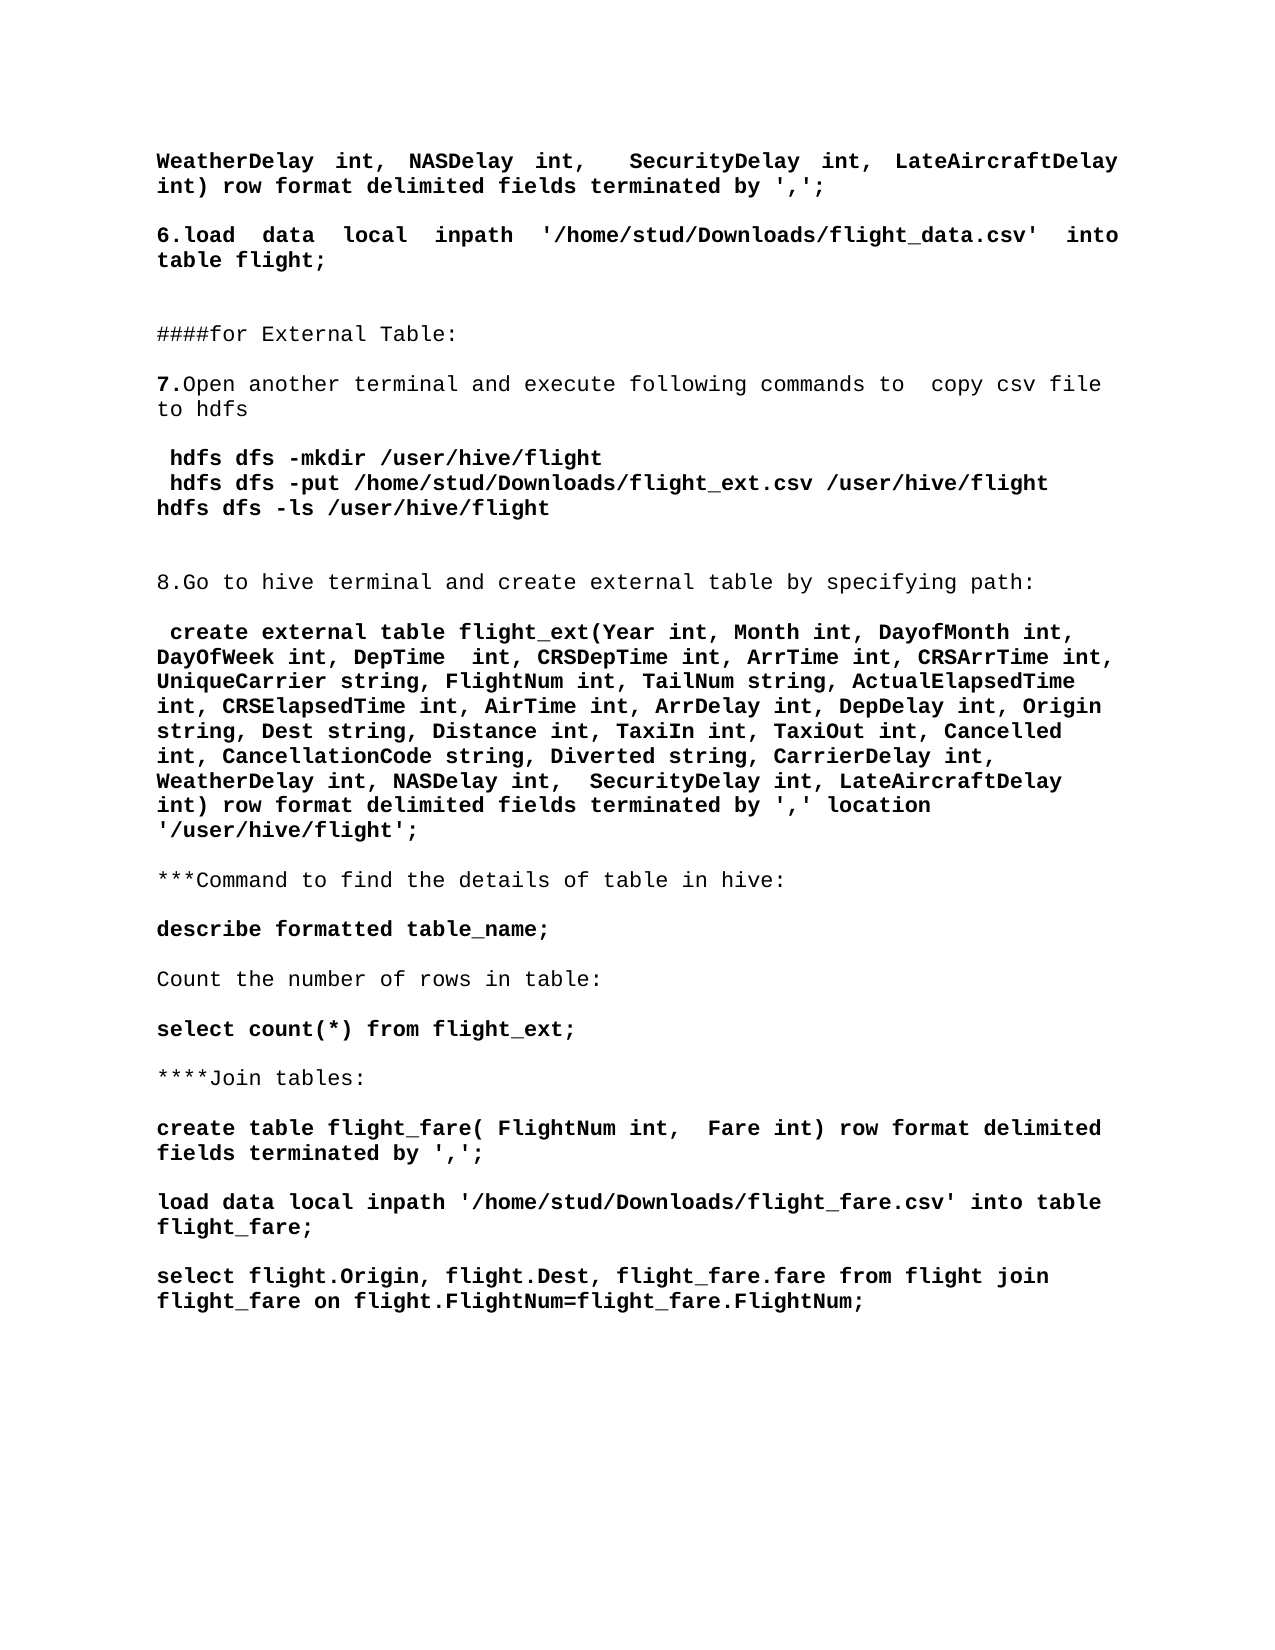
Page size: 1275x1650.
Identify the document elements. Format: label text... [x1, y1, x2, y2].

text ****Join tables: [156, 1067, 1118, 1092]
text hdfs dfs -mkdir /user/hive/flight [156, 447, 1118, 472]
text 8.Go to hive terminal and create external table by specifying path: [156, 571, 1118, 596]
text select flight.Origin, flight.Dest, flight_fare.fare from flight join flight_fare on flight.FlightNum=flight_fare.FlightNum; [156, 1266, 1118, 1315]
text ***Command to find the details of table in hive: [156, 869, 1118, 894]
text describe formatted table_name; [156, 918, 1118, 943]
text WeatherDelay int, NASDelay int, SecurityDelay int, LateAircraftDelay int) row format delimited fields terminated by ','; [156, 150, 1118, 199]
text select count(*) from flight_ext; [156, 1018, 1118, 1042]
text load data local inpath '/home/stud/Downloads/flight_fare.csv' into table flight_fare; [156, 1191, 1118, 1241]
text 6.load data local inpath '/home/stud/Downloads/flight_data.csv' into table flight; [156, 224, 1118, 274]
text hdfs dfs -put /home/stud/Downloads/flight_ext.csv /user/hive/flight [156, 472, 1118, 497]
text Count the number of rows in table: [156, 968, 1118, 993]
text ####for External Table: [156, 323, 1118, 348]
text 7.Open another terminal and execute following commands to copy csv file to hdfs [156, 373, 1118, 423]
text create table flight_fare( FlightNum int, Fare int) row format delimited fields terminated by ','; [156, 1117, 1118, 1166]
text create external table flight_ext(Year int, Month int, DayofMonth int, DayOfWeek int, DepTime int, CRSDepTime int, ArrTime int, CRSArrTime int, UniqueCarrier string, FlightNum int, TailNum string, ActualElapsedTime int, CRSElapsedTime int, AirTime int, ArrDelay int, DepDelay int, Origin string, Dest string, Distance int, TaxiIn int, TaxiOut int, Cancelled int, CancellationCode string, Diverted string, CarrierDelay int, WeatherDelay int, NASDelay int, SecurityDelay int, LateAircraftDelay int) row format delimited fields terminated by ',' location '/user/hive/flight'; [156, 621, 1118, 844]
text hdfs dfs -ls /user/hive/flight [156, 497, 1118, 522]
